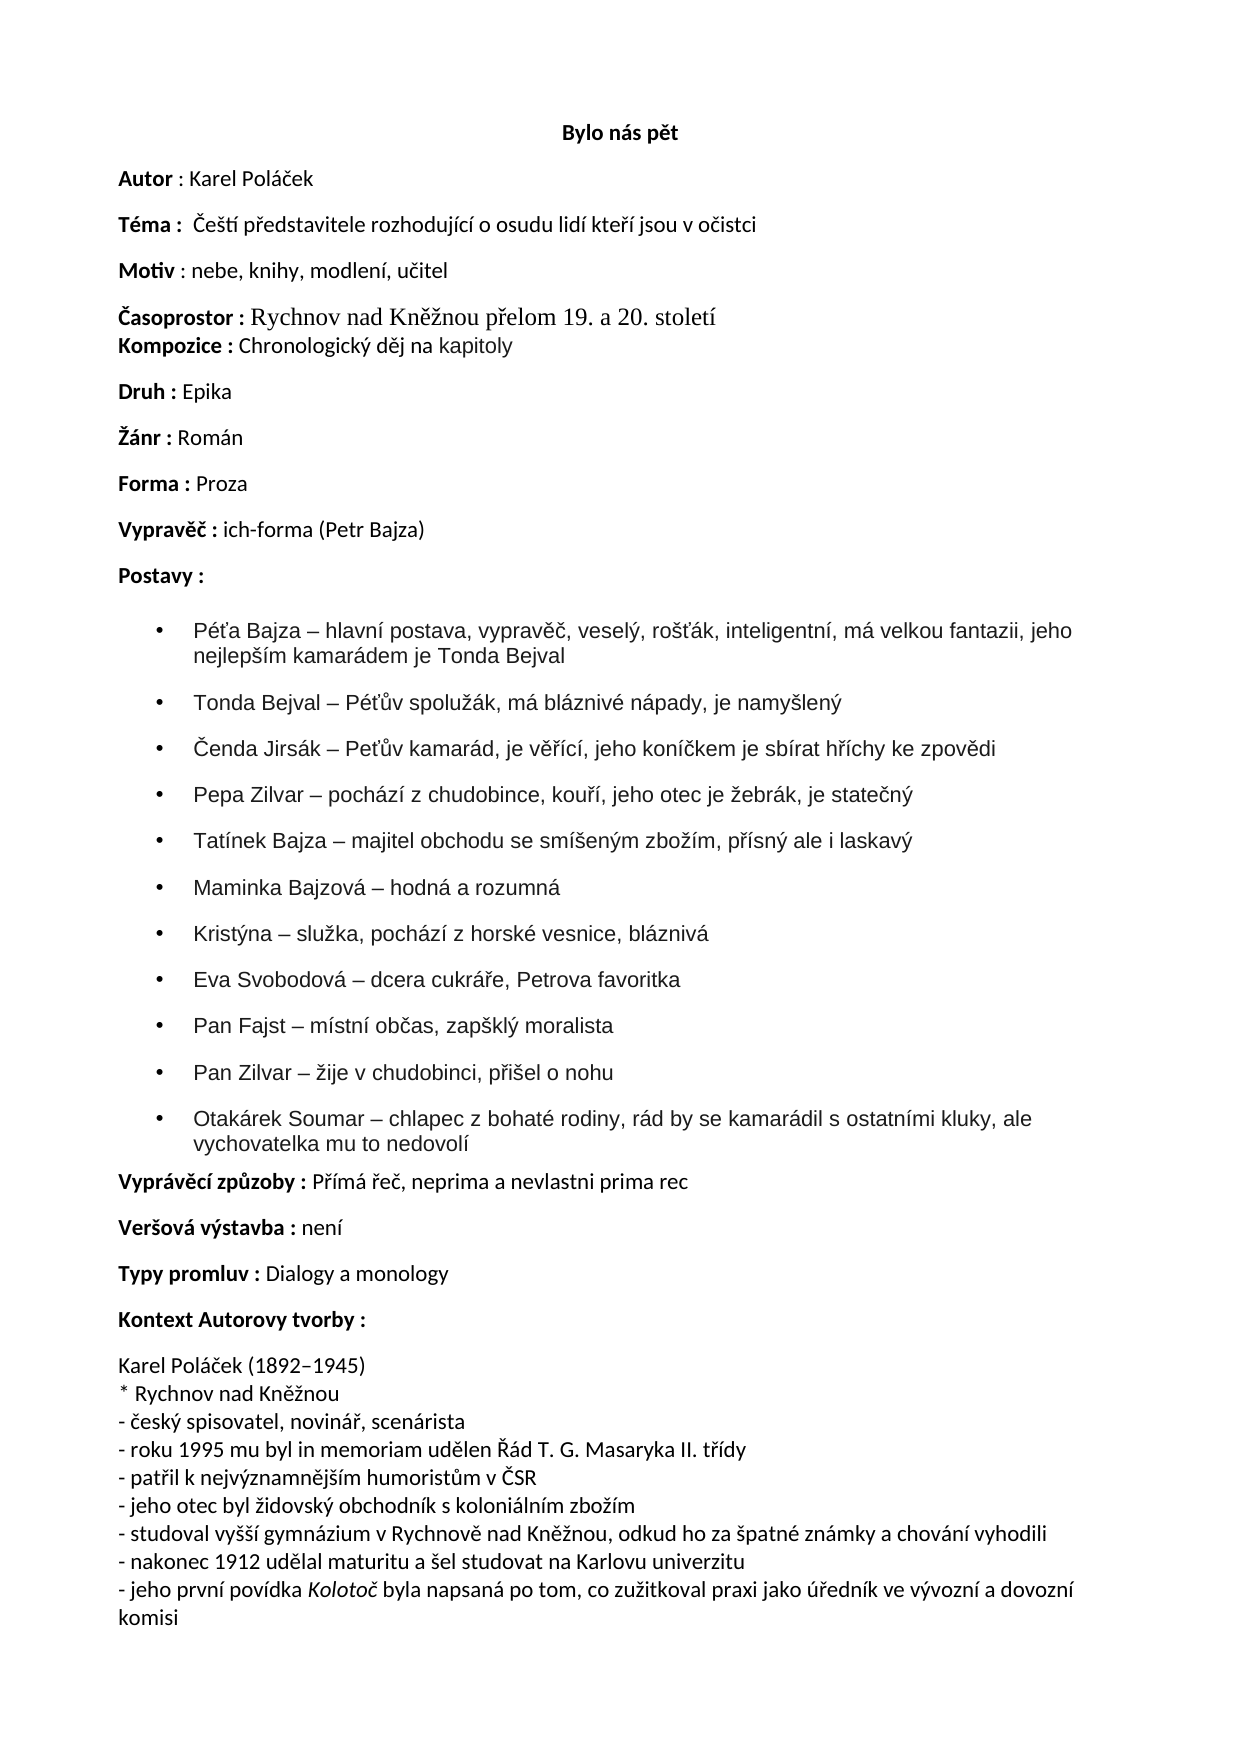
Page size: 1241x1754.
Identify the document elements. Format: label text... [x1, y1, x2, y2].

text Typy promluv : Dialogy a monology [118, 1259, 1122, 1287]
text Žánr : Román [118, 423, 1122, 451]
list Pepa Zilvar – pochází z chudobince, kouří, jeho otec je žebrák, je statečný [156, 782, 1122, 807]
list Kristýna – služka, pochází z horské vesnice, bláznivá [156, 921, 1122, 946]
text Autor : Karel Poláček [118, 164, 1122, 192]
text Časoprostor : Rychnov nad Kněžnou přelom 19. a 20. století [118, 302, 1122, 331]
text Vypravěč : ich-forma (Petr Bajza) [118, 516, 1122, 543]
list Péťa Bajza – hlavní postava, vypravěč, veselý, rošťák, inteligentní, má velkou fantazii, jeho nejlepším kamarádem je Tonda Bejval [156, 618, 1122, 669]
text - studoval vyšší gymnázium v Rychnově nad Kněžnou, odkud ho za špatné známky a chování vyhodili [118, 1519, 1122, 1547]
text - jeho otec byl židovský obchodník s koloniálním zbožím [118, 1491, 1122, 1519]
list Tatínek Bajza – majitel obchodu se smíšeným zbožím, přísný ale i laskavý [156, 828, 1122, 854]
list Čenda Jirsák – Peťův kamarád, je věřící, jeho koníčkem je sbírat hříchy ke zpovědi [156, 736, 1122, 761]
text Téma : Čeští představitele rozhodující o osudu lidí kteří jsou v očistci [118, 210, 1122, 238]
text Druh : Epika [118, 377, 1122, 405]
list Pan Fajst – místní občas, zapšklý moralista [156, 1013, 1122, 1039]
list Tonda Bejval – Péťův spolužák, má bláznivé nápady, je namyšlený [156, 689, 1122, 715]
text Motiv : nebe, knihy, modlení, učitel [118, 256, 1122, 284]
text Kompozice : Chronologický děj na kapitoly [118, 331, 1122, 359]
text Kontext Autorovy tvorby : [118, 1305, 1122, 1333]
text * Rychnov nad Kněžnou [118, 1379, 1122, 1407]
text Forma : Proza [118, 469, 1122, 497]
list Otakárek Soumar – chlapec z bohaté rodiny, rád by se kamarádil s ostatními kluky, ale vychovatelka mu to nedovolí [156, 1106, 1122, 1156]
text Bylo nás pět [118, 118, 1122, 146]
list Eva Svobodová – dcera cukráře, Petrova favoritka [156, 967, 1122, 992]
list Pan Zilvar – žije v chudobinci, přišel o nohu [156, 1059, 1122, 1085]
text - nakonec 1912 udělal maturitu a šel studovat na Karlovu univerzitu [118, 1547, 1122, 1575]
text Veršová výstavba : není [118, 1213, 1122, 1241]
text - roku 1995 mu byl in memoriam udělen Řád T. G. Masaryka II. třídy [118, 1435, 1122, 1463]
text - jeho první povídka Kolotoč byla napsaná po tom, co zužitkoval praxi jako úředník ve vývozní a dovozní komisi [118, 1575, 1122, 1631]
list Maminka Bajzová – hodná a rozumná [156, 874, 1122, 900]
text Postavy : [118, 562, 1122, 589]
text Vyprávěcí způzoby : Přímá řeč, neprima a nevlastni prima rec [118, 1167, 1122, 1195]
text - český spisovatel, novinář, scenárista [118, 1407, 1122, 1435]
text - patřil k nejvýznamnějším humoristům v ČSR [118, 1463, 1122, 1491]
text Karel Poláček (1892–1945) [118, 1351, 1122, 1379]
